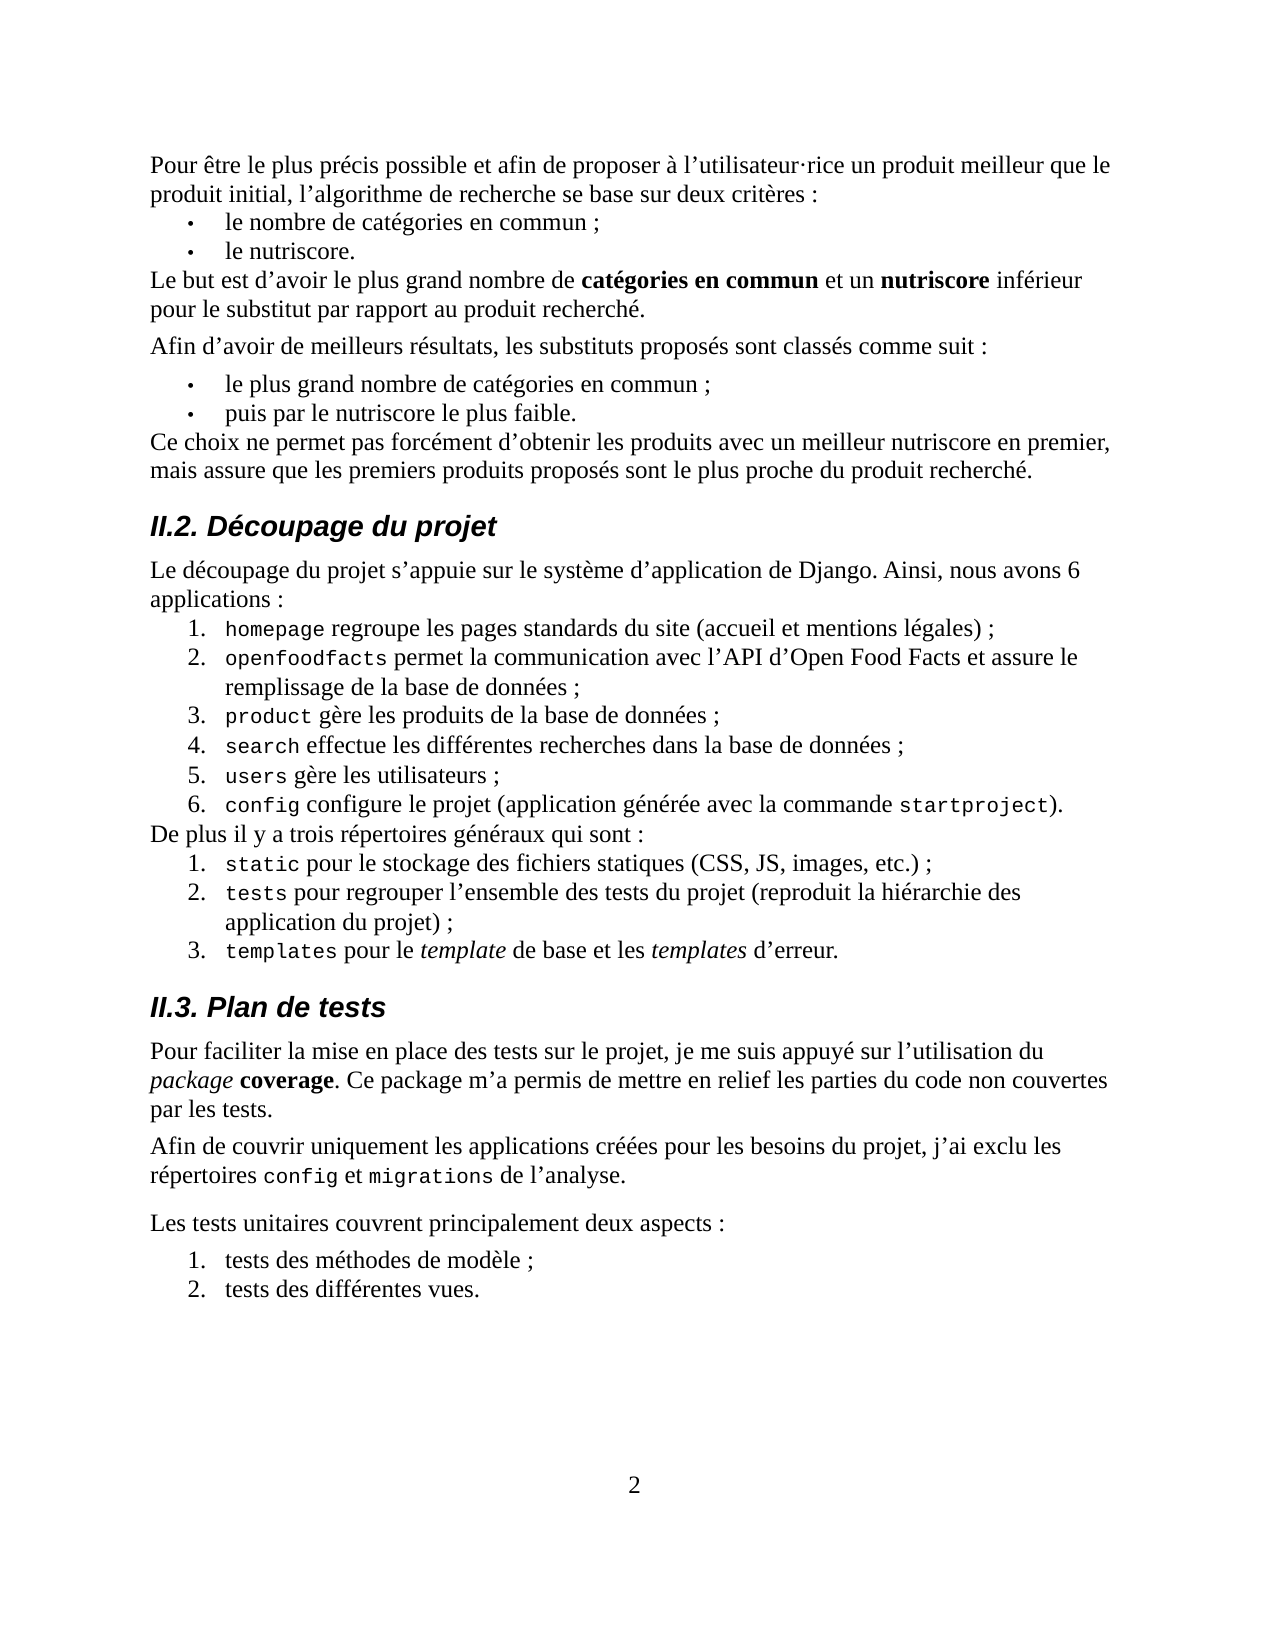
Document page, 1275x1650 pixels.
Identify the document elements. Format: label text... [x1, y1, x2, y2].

list static pour le stockage des fichiers statiques (CSS, JS, images, etc.) ; [187, 848, 1125, 877]
list templates pour le template de base et les templates d’erreur. [187, 936, 1125, 965]
list openfoodfacts permet la communication avec l’API d’Open Food Facts et assure le remplissage de la base de données ; [187, 642, 1125, 701]
list config configure le projet (application générée avec la commande startproject). [187, 789, 1125, 819]
text Le but est d’avoir le plus grand nombre de catégories en commun et un nutriscore inférieur pour le substitut par rapport au produit recherché. [150, 265, 1125, 322]
list tests pour regrouper l’ensemble des tests du projet (reproduit la hiérarchie des application du projet) ; [187, 877, 1125, 936]
list puis par le nutriscore le plus faible. [187, 398, 1125, 427]
list users gère les utilisateurs ; [187, 760, 1125, 789]
list search effectue les différentes recherches dans la base de données ; [187, 730, 1125, 760]
text De plus il y a trois répertoires généraux qui sont : [150, 819, 1125, 848]
list le nutriscore. [187, 236, 1125, 265]
text Pour faciliter la mise en place des tests sur le projet, je me suis appuyé sur l’utilisation du package coverage. Ce package m’a permis de mettre en relief les parties du code non couvertes par les tests. [150, 1036, 1125, 1122]
list tests des méthodes de modèle ; [187, 1245, 1125, 1274]
list tests des différentes vues. [187, 1274, 1125, 1303]
text Le découpage du projet s’appuie sur le système d’application de Django. Ainsi, nous avons 6 applications : [150, 555, 1125, 613]
list product gère les produits de la base de données ; [187, 701, 1125, 730]
text Ce choix ne permet pas forcément d’obtenir les produits avec un meilleur nutriscore en premier, mais assure que les premiers produits proposés sont le plus proche du produit recherché. [150, 427, 1125, 484]
text Les tests unitaires couvrent principalement deux aspects : [150, 1208, 1125, 1236]
subtitle II.2. Découpage du projet [150, 509, 1125, 543]
list homepage regroupe les pages standards du site (accueil et mentions légales) ; [187, 613, 1125, 642]
subtitle II.3. Plan de tests [150, 990, 1125, 1024]
text Pour être le plus précis possible et afin de proposer à l’utilisateur·rice un produit meilleur que le produit initial, l’algorithme de recherche se base sur deux critères : [150, 150, 1125, 207]
list le plus grand nombre de catégories en commun ; [187, 369, 1125, 398]
list le nombre de catégories en commun ; [187, 207, 1125, 236]
text Afin d’avoir de meilleurs résultats, les substituts proposés sont classés comme suit : [150, 331, 1125, 360]
text Afin de couvrir uniquement les applications créées pour les besoins du projet, j’ai exclu les répertoires config et migrations de l’analyse. [150, 1131, 1125, 1190]
